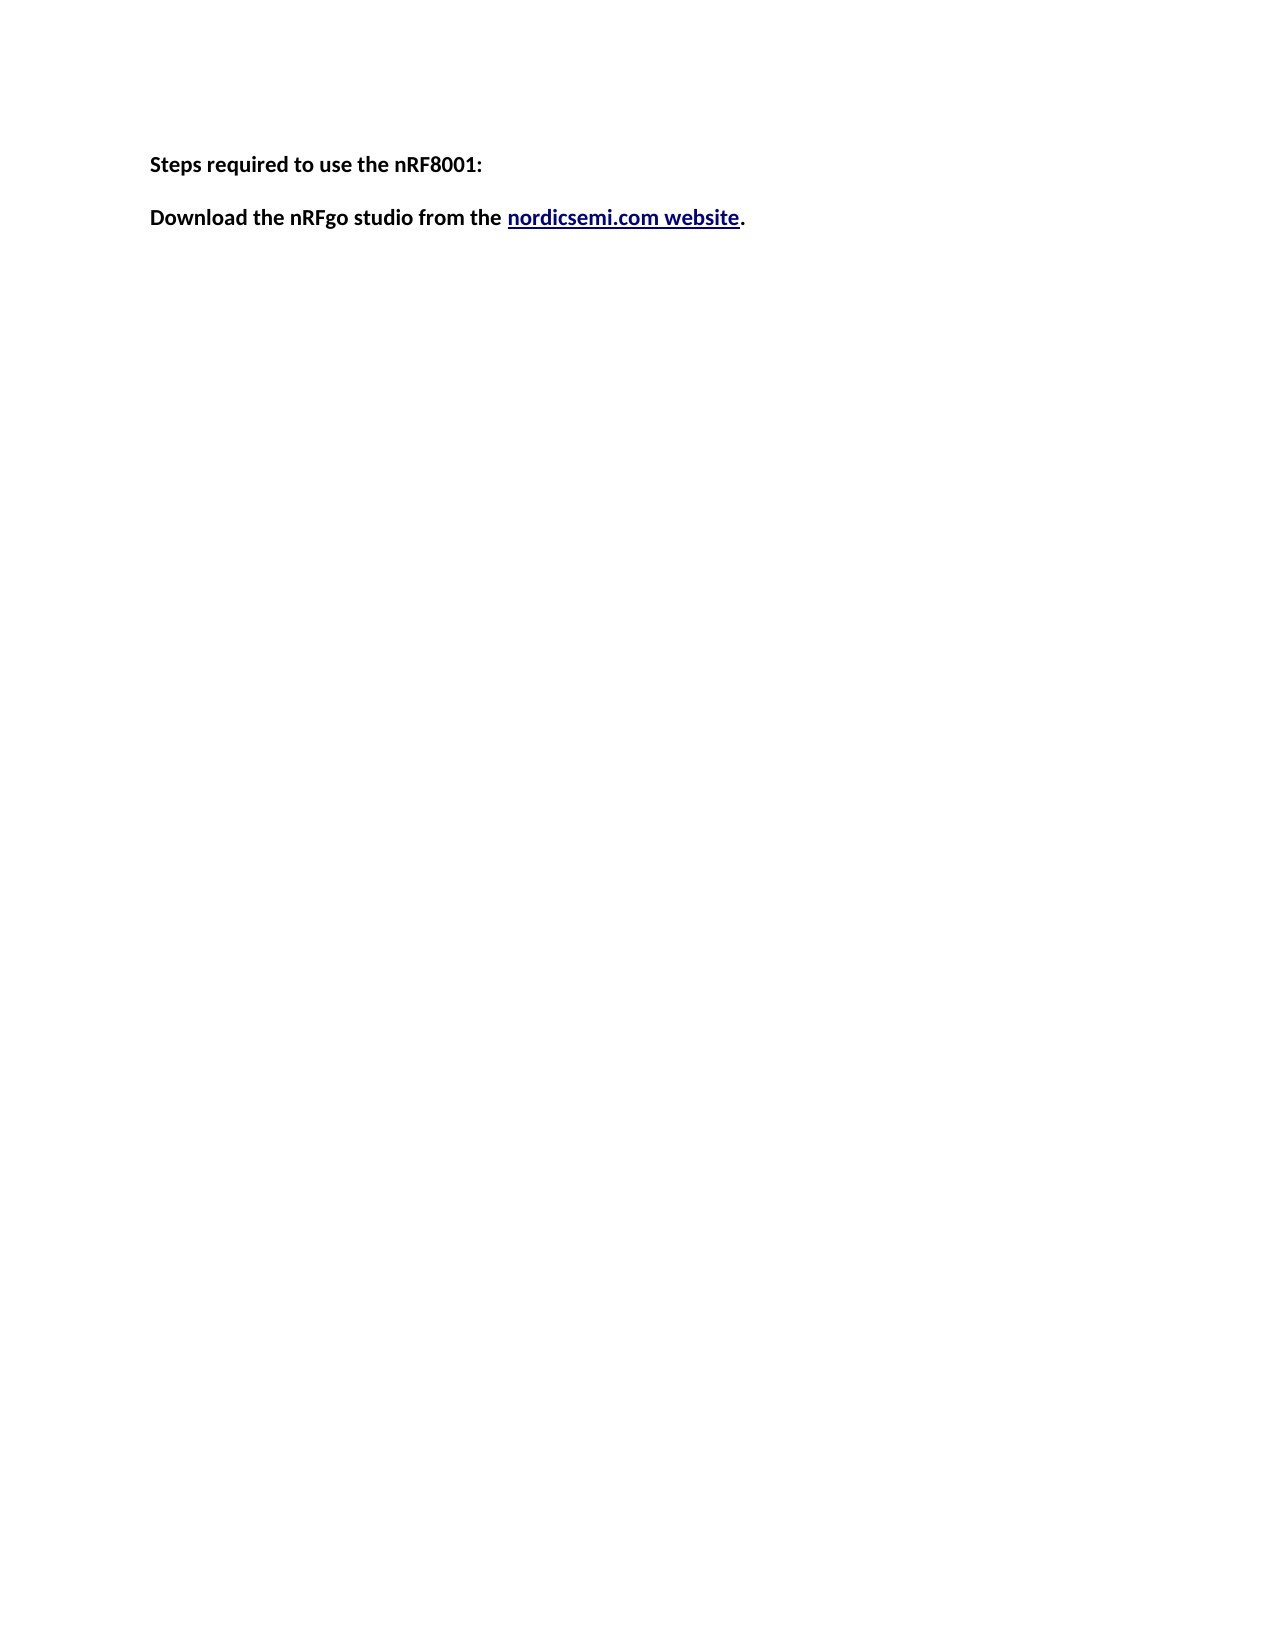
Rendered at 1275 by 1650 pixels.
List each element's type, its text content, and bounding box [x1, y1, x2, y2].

text Download the nRFgo studio from the nordicsemi.com website. [150, 203, 1125, 231]
text Steps required to use the nRF8001: [150, 150, 1125, 178]
